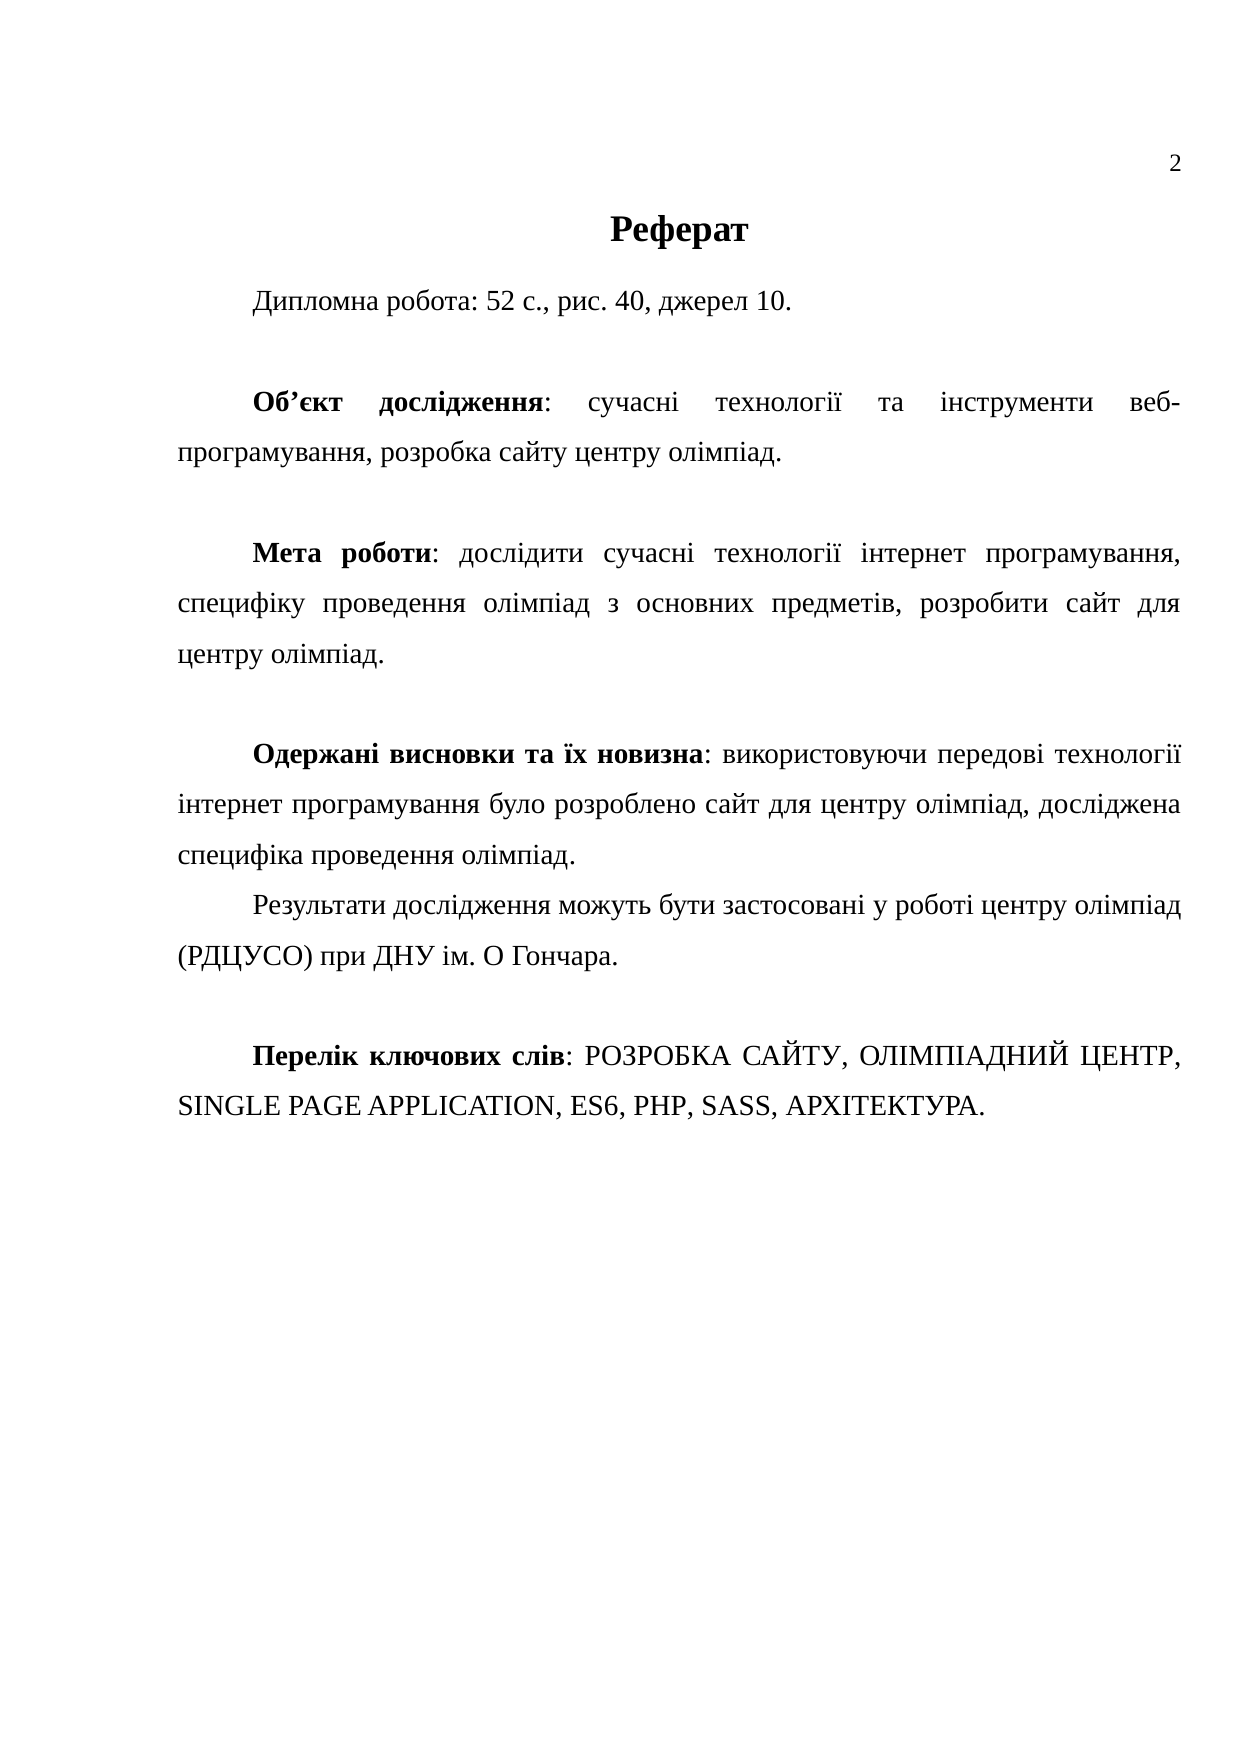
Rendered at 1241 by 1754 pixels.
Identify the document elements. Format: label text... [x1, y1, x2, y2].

text Дипломна робота: 52 с., рис. 40, джерел 10. [177, 283, 1181, 317]
text Результати дослідження можуть бути застосовані у роботі центру олімпіад (РДЦУСО) при ДНУ ім. О Гончара. [177, 887, 1181, 971]
text Перелік ключових слів: РОЗРОБКА САЙТУ, ОЛІМПІАДНИЙ ЦЕНТР, SINGLE PAGE APPLICATION, ES6, PHP, SASS, АРХІТЕКТУРА. [177, 1038, 1181, 1122]
text Мета роботи: дослідити сучасні технології інтернет програмування, специфіку проведення олімпіад з основних предметів, розробити сайт для центру олімпіад. [177, 535, 1181, 669]
text Об’єкт дослідження: сучасні технології та інструменти веб-програмування, розробка сайту центру олімпіад. [177, 384, 1181, 468]
text Одержані висновки та їх новизна: використовуючи передові технології інтернет програмування було розроблено сайт для центру олімпіад, досліджена специфіка проведення олімпіад. [177, 736, 1181, 871]
subtitle Реферат [177, 206, 1181, 249]
